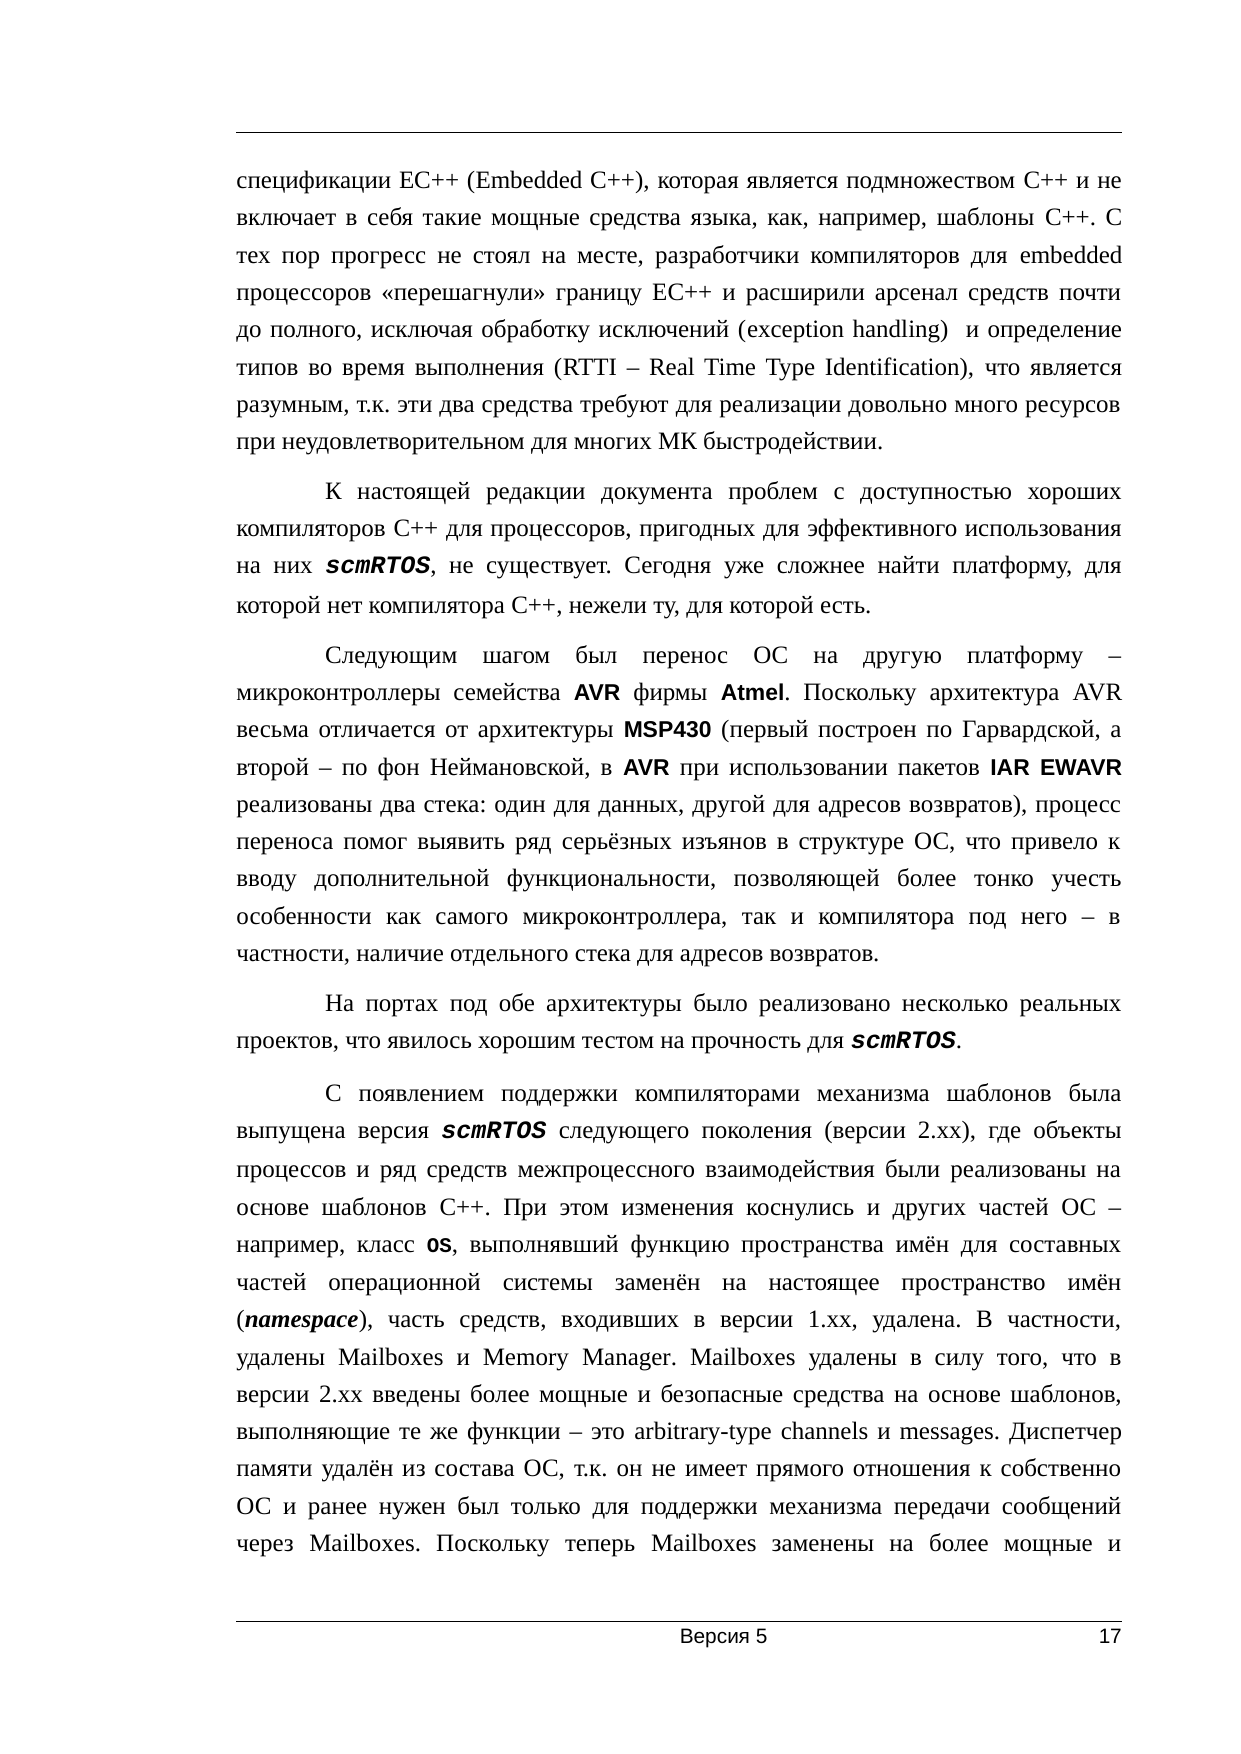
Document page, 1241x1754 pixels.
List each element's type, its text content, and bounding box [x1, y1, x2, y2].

text С появлением поддержки компиляторами механизма шаблонов была выпущена версия scmRTOS следующего поколения (версии 2.хх), где объекты процессов и ряд средств межпроцессного взаимодействия были реализованы на основе шаблонов С++. При этом изменения коснулись и других частей ОС – например, класс OS, выполнявший функцию пространства имён для составных частей операционной системы заменён на настоящее пространство имён (namespace), часть средств, входивших в версии 1.хх, удалена. В частности, удалены Mailboxes и Memory Manager. Mailboxes удалены в силу того, что в версии 2.хх введены более мощные и безопасные средства на основе шаблонов, выполняющие те же функции – это arbitrary-type channels и messages. Диспетчер памяти удалён из состава ОС, т.к. он не имеет прямого отношения к собственно ОС и ранее нужен был только для поддержки механизма передачи сообщений через Mailboxes. Поскольку теперь Mailboxes заменены на более мощные и [236, 1078, 1122, 1557]
text спецификации ЕС++ (Embedded C++), которая является подмножеством С++ и не включает в себя такие мощные средства языка, как, например, шаблоны С++. С тех пор прогресс не стоял на месте, разработчики компиляторов для embedded процессоров «перешагнули» границу ЕС++ и расширили арсенал средств почти до полного, исключая обработку исключений (exception handling) и определение типов во время выполнения (RTTI – Real Time Type Identification), что является разумным, т.к. эти два средства требуют для реализации довольно много ресурсов при неудовлетворительном для многих МК быстродействии. [236, 165, 1122, 455]
text Следующим шагом был перенос ОС на другую платформу – микроконтроллеры семейства AVR фирмы Atmel. Поскольку архитектура AVR весьма отличается от архитектуры MSP430 (первый построен по Гарвардской, а второй – по фон Неймановской, в AVR при использовании пакетов IAR EWAVR реализованы два стека: один для данных, другой для адресов возвратов), процесс переноса помог выявить ряд серьёзных изъянов в структуре ОС, что привело к вводу дополнительной функциональности, позволяющей более тонко учесть особенности как самого микроконтроллера, так и компилятора под него – в частности, наличие отдельного стека для адресов возвратов. [236, 640, 1122, 967]
text К настоящей редакции документа проблем с доступностью хороших компиляторов С++ для процессоров, пригодных для эффективного использования на них scmRTOS, не существует. Сегодня уже сложнее найти платформу, для которой нет компилятора С++, нежели ту, для которой есть. [236, 476, 1122, 619]
text На портах под обе архитектуры было реализовано несколько реальных проектов, что явилось хорошим тестом на прочность для scmRTOS. [236, 988, 1122, 1056]
